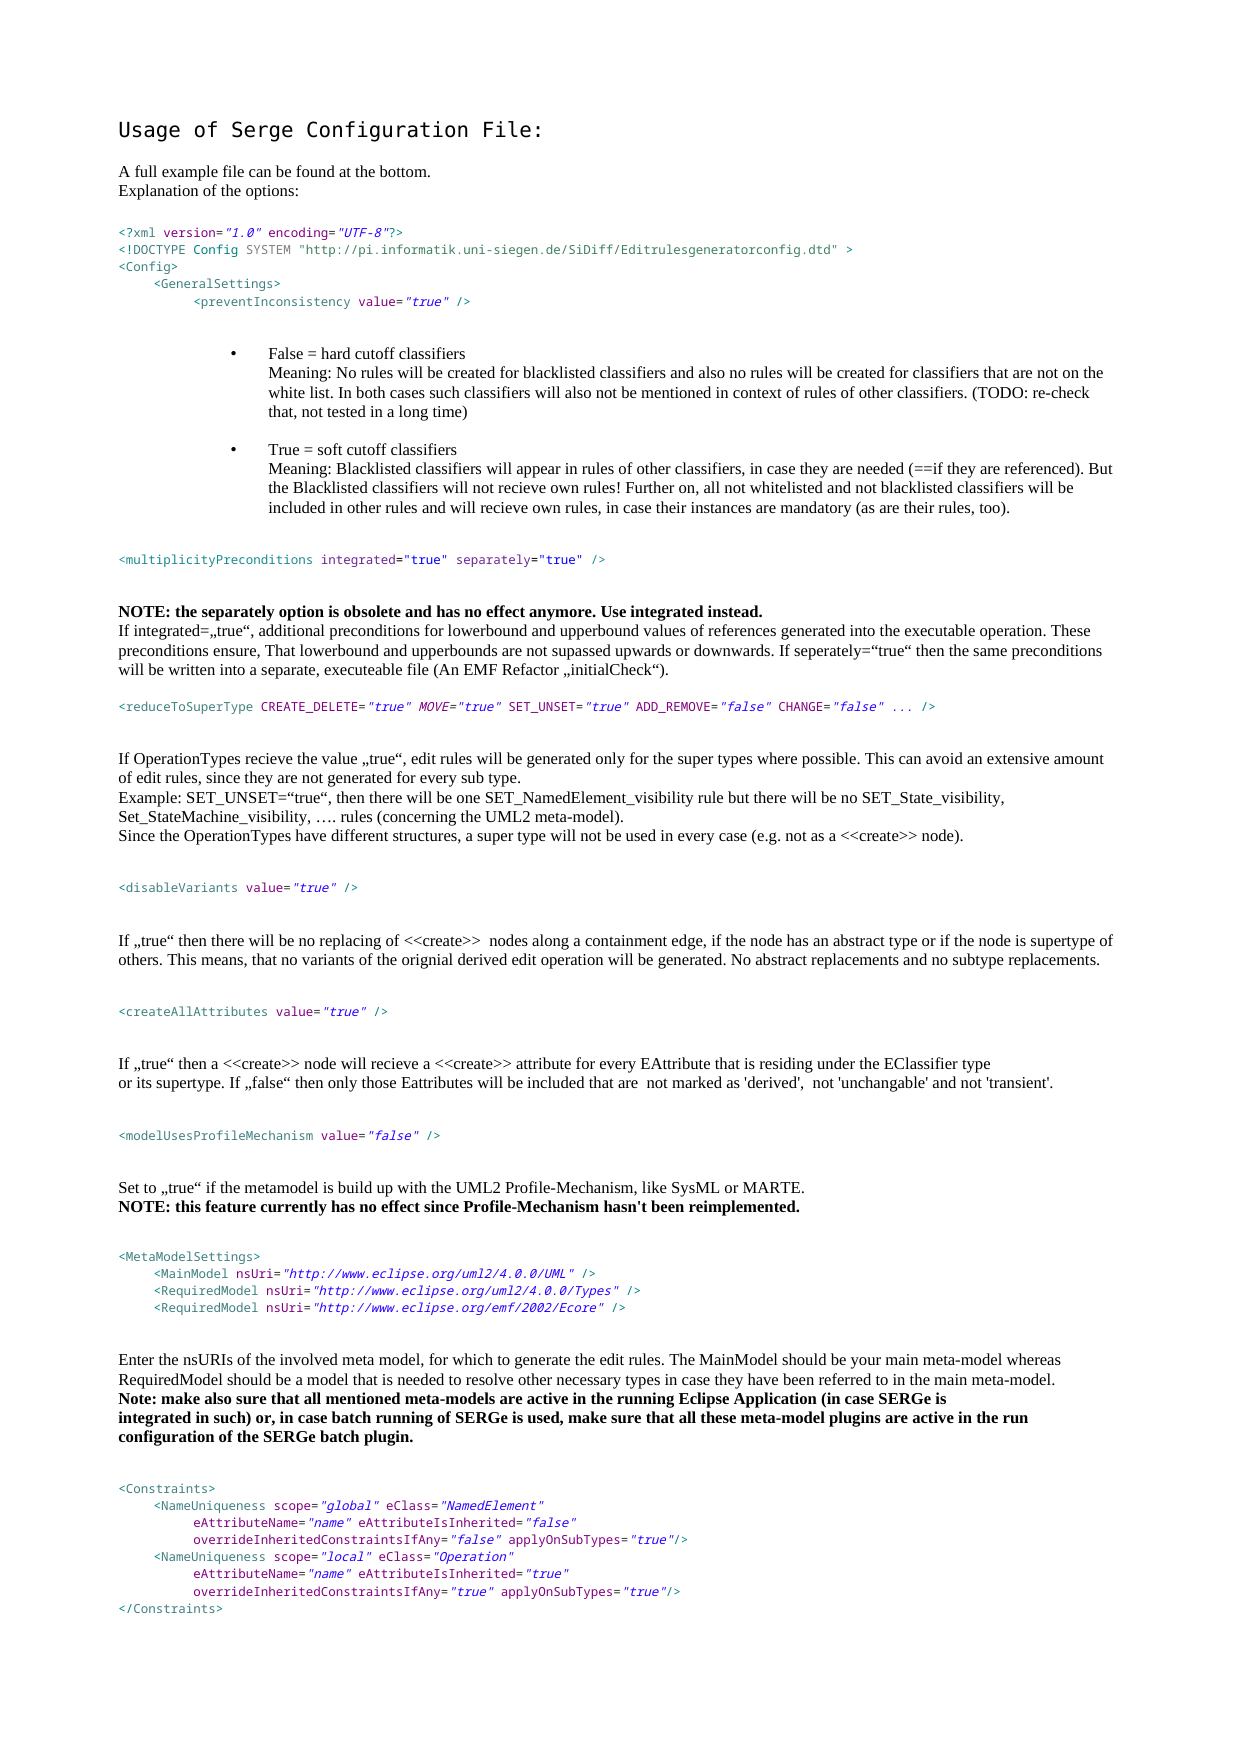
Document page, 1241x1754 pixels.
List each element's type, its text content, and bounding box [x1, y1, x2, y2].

text Usage of Serge Configuration File: [118, 118, 1122, 142]
text Note: make also sure that all mentioned meta-models are active in the running Eclipse Application (in case SERGe is [118, 1388, 1122, 1408]
text <createAllAttributes value="true" /> [118, 1003, 1122, 1020]
text <MetaModelSettings> [118, 1248, 1122, 1265]
text <!DOCTYPE Config SYSTEM "http://pi.informatik.uni-siegen.de/SiDiff/Editrulesgeneratorconfig.dtd" > [118, 241, 1122, 258]
text <preventInconsistency value="true" /> [118, 293, 1122, 310]
text <multiplicityPreconditions integrated="true" separately="true" /> [118, 551, 1122, 568]
list False = hard cutoff classifiers [231, 344, 1122, 363]
text overrideInheritedConstraintsIfAny="false" applyOnSubTypes="true"/> [118, 1531, 1122, 1548]
text <disableVariants value="true" /> [118, 879, 1122, 896]
text <?xml version="1.0" encoding="UTF-8"?> [118, 224, 1122, 241]
text If integrated=„true“, additional preconditions for lowerbound and upperbound values of references generated into the executable operation. These preconditions ensure, That lowerbound and upperbounds are not supassed upwards or downwards. If seperately=“true“ then the same preconditions will be written into a separate, executeable file (An EMF Refactor „initialCheck“). [118, 621, 1122, 679]
text integrated in such) or, in case batch running of SERGe is used, make sure that all these meta-model plugins are active in the run configuration of the SERGe batch plugin. [118, 1408, 1122, 1446]
text </Constraints> [118, 1600, 1122, 1617]
text A full example file can be found at the bottom. [118, 162, 1122, 181]
text NOTE: the separately option is obsolete and has no effect anymore. Use integrated instead. [118, 602, 1122, 621]
text or its supertype. If „false“ then only those Eattributes will be included that are not marked as 'derived', not 'unchangable' and not 'transient'. [118, 1073, 1122, 1092]
text <NameUniqueness scope="local" eClass="Operation" [118, 1548, 1122, 1566]
text Example: SET_UNSET=“true“, then there will be one SET_NamedElement_visibility rule but there will be no SET_State_visibility, Set_StateMachine_visibility, …. rules (concerning the UML2 meta-model). [118, 787, 1110, 826]
text <GeneralSettings> [118, 276, 1122, 293]
text <MainModel nsUri="http://www.eclipse.org/uml2/4.0.0/UML" /> [118, 1265, 1122, 1282]
text Enter the nsURIs of the involved meta model, for which to generate the edit rules. The MainModel should be your main meta-model whereas RequiredModel should be a model that is needed to resolve other necessary types in case they have been referred to in the main meta-model. [118, 1350, 1122, 1388]
text <NameUniqueness scope="global" eClass="NamedElement" [118, 1497, 1122, 1514]
text If „true“ then there will be no replacing of <<create>> nodes along a containment edge, if the node has an abstract type or if the node is supertype of others. This means, that no variants of the orignial derived edit operation will be generated. No abstract replacements and no subtype replacements. [118, 930, 1122, 969]
text If OperationTypes recieve the value „true“, edit rules will be generated only for the super types where possible. This can avoid an extensive amount of edit rules, since they are not generated for every sub type. [118, 749, 1110, 787]
text overrideInheritedConstraintsIfAny="true" applyOnSubTypes="true"/> [118, 1583, 1122, 1600]
text If „true“ then a <<create>> node will recieve a <<create>> attribute for every EAttribute that is residing under the EClassifier type [118, 1054, 1122, 1073]
text Set to „true“ if the metamodel is build up with the UML2 Profile-Mechanism, like SysML or MARTE. [118, 1178, 1122, 1197]
text eAttributeName="name" eAttributeIsInherited="true" [118, 1566, 1122, 1583]
text eAttributeName="name" eAttributeIsInherited="false" [118, 1514, 1122, 1531]
text <Config> [118, 258, 1122, 276]
text Explanation of the options: [118, 181, 1122, 200]
text <RequiredModel nsUri="http://www.eclipse.org/uml2/4.0.0/Types" /> [118, 1282, 1122, 1299]
text <reduceToSuperType CREATE_DELETE="true" MOVE="true" SET_UNSET="true" ADD_REMOVE="false" CHANGE="false" ... /> [118, 698, 1122, 715]
text Since the OperationTypes have different structures, a super type will not be used in every case (e.g. not as a <<create>> node). [118, 826, 1110, 845]
list Meaning: Blacklisted classifiers will appear in rules of other classifiers, in case they are needed (==if they are referenced). But the Blacklisted classifiers will not recieve own rules! Further on, all not whitelisted and not blacklisted classifiers will be included in other rules and will recieve own rules, in case their instances are mandatory (as are their rules, too). [231, 459, 1122, 517]
text NOTE: this feature currently has no effect since Profile-Mechanism hasn't been reimplemented. [118, 1197, 1122, 1216]
list True = soft cutoff classifiers [231, 440, 1122, 459]
text <Constraints> [118, 1480, 1122, 1497]
text <modelUsesProfileMechanism value="false" /> [118, 1127, 1122, 1144]
list Meaning: No rules will be created for blacklisted classifiers and also no rules will be created for classifiers that are not on the white list. In both cases such classifiers will also not be mentioned in context of rules of other classifiers. (TODO: re-check that, not tested in a long time) [231, 363, 1122, 421]
text <RequiredModel nsUri="http://www.eclipse.org/emf/2002/Ecore" /> [118, 1299, 1122, 1316]
